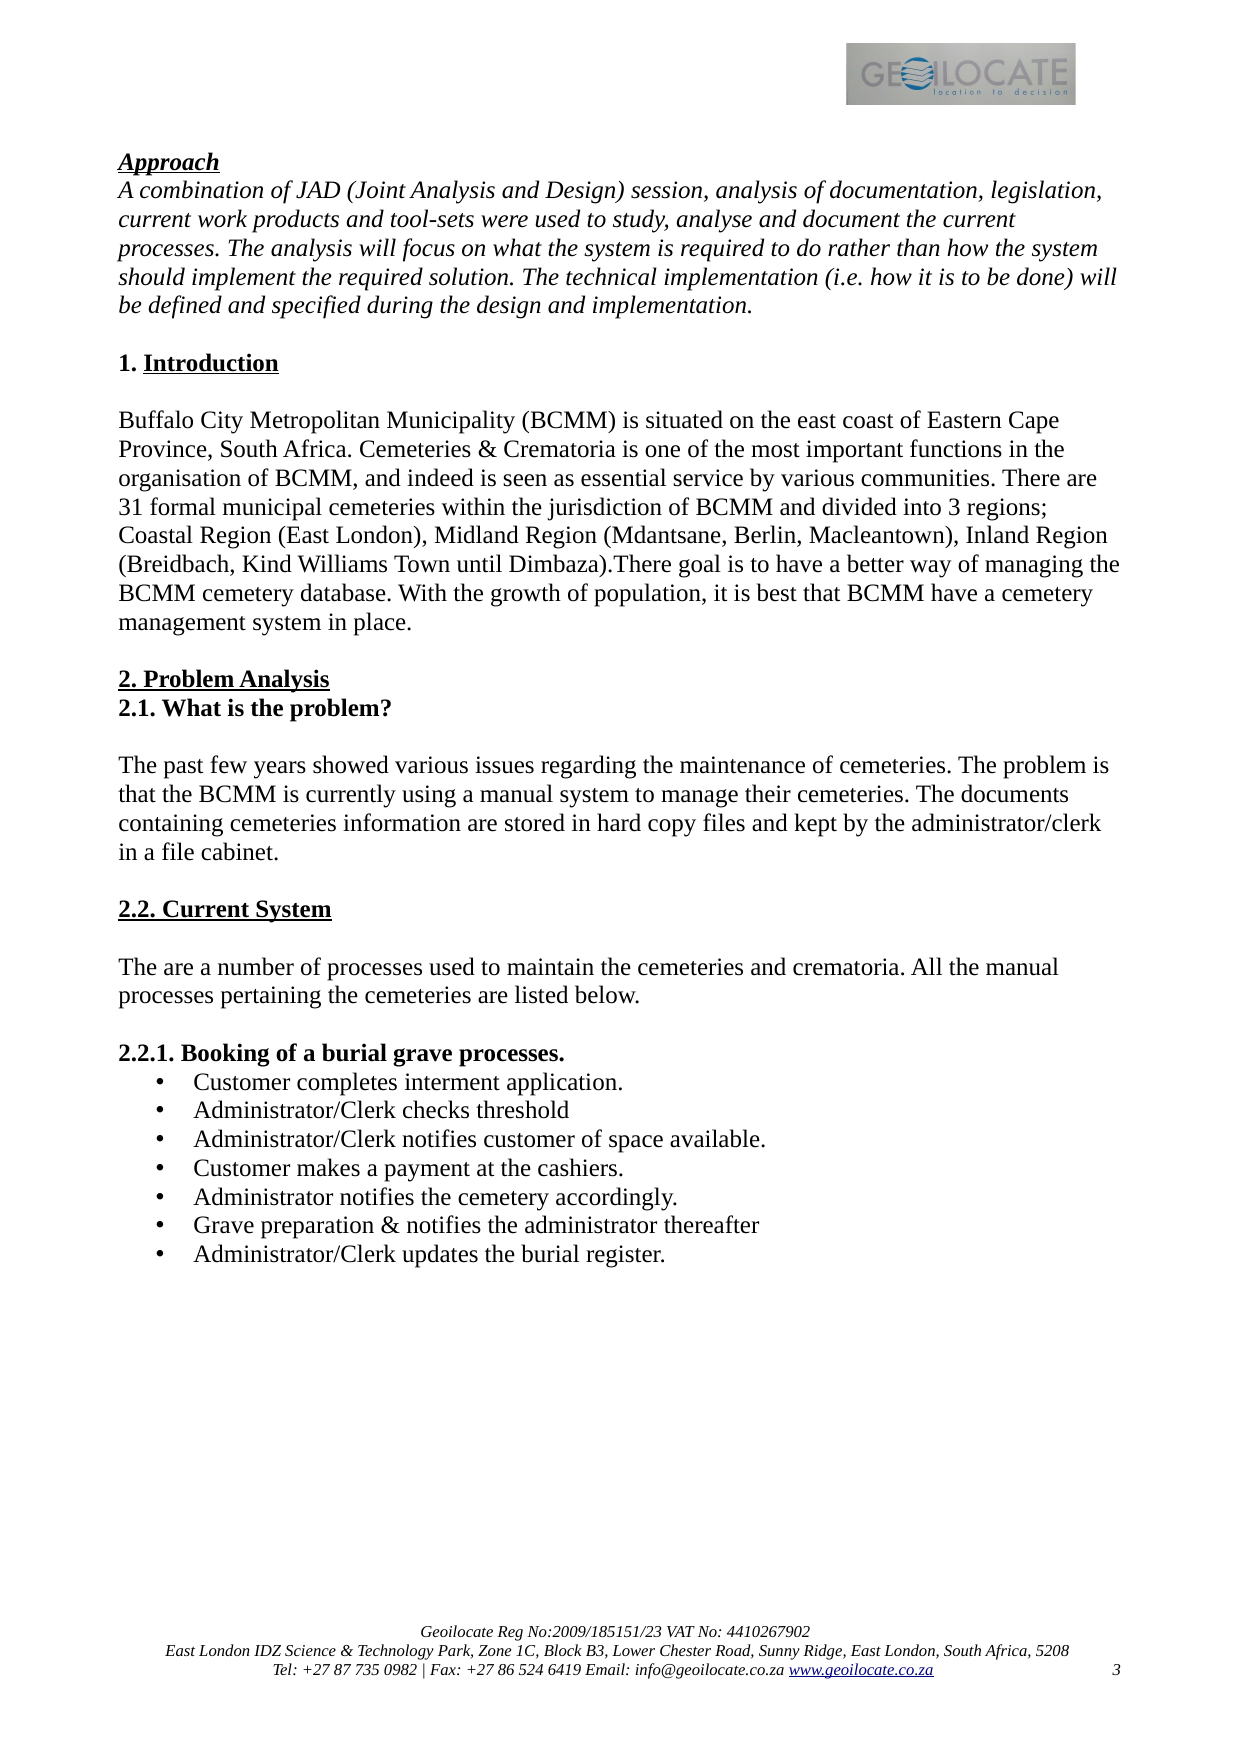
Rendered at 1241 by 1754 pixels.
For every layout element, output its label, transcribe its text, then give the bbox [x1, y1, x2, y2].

text Buffalo City Metropolitan Municipality (BCMM) is situated on the east coast of Eastern Cape [118, 406, 1122, 434]
text The past few years showed various issues regarding the maintenance of cemeteries. The problem is that the BCMM is currently using a manual system to manage their cemeteries. The documents containing cemeteries information are stored in hard copy files and kept by the administrator/clerk in a file cabinet. [118, 751, 1122, 866]
list Administrator/Clerk updates the burial register. [156, 1239, 1122, 1268]
text 2.1. What is the problem? [118, 693, 1122, 722]
text Province, South Africa. Cemeteries & Crematoria is one of the most important functions in the organisation of BCMM, and indeed is seen as essential service by various communities. There are 31 formal municipal cemeteries within the jurisdiction of BCMM and divided into 3 regions; Coastal Region (East London), Midland Region (Mdantsane, Berlin, Macleantown), Inland Region (Breidbach, Kind Williams Town until Dimbaza).There goal is to have a better way of managing the BCMM cemetery database. With the growth of population, it is best that BCMM have a cemetery management system in place. [118, 434, 1122, 636]
text Approach [118, 147, 1122, 176]
list Customer makes a payment at the cashiers. [156, 1153, 1122, 1182]
list Customer completes interment application. [156, 1067, 1122, 1096]
picture [846, 43, 1076, 105]
text The are a number of processes used to maintain the cemeteries and crematoria. All the manual processes pertaining the cemeteries are listed below. [118, 952, 1122, 1009]
text 1. Introduction [118, 348, 1122, 377]
list Administrator/Clerk checks threshold [156, 1096, 1122, 1124]
list Grave preparation & notifies the administrator thereafter [156, 1211, 1122, 1239]
text A combination of JAD (Joint Analysis and Design) session, analysis of documentation, legislation, current work products and tool-sets were used to study, analyse and document the current processes. The analysis will focus on what the system is required to do rather than how the system should implement the required solution. The technical implementation (i.e. how it is to be done) will be defined and specified during the design and implementation. [118, 176, 1122, 319]
text 2.2. Current System [118, 894, 1122, 923]
text 2.2.1. Booking of a burial grave processes. [118, 1038, 1122, 1067]
list Administrator notifies the cemetery accordingly. [156, 1182, 1122, 1211]
list Administrator/Clerk notifies customer of space available. [156, 1124, 1122, 1153]
text 2. Problem Analysis [118, 664, 1122, 693]
